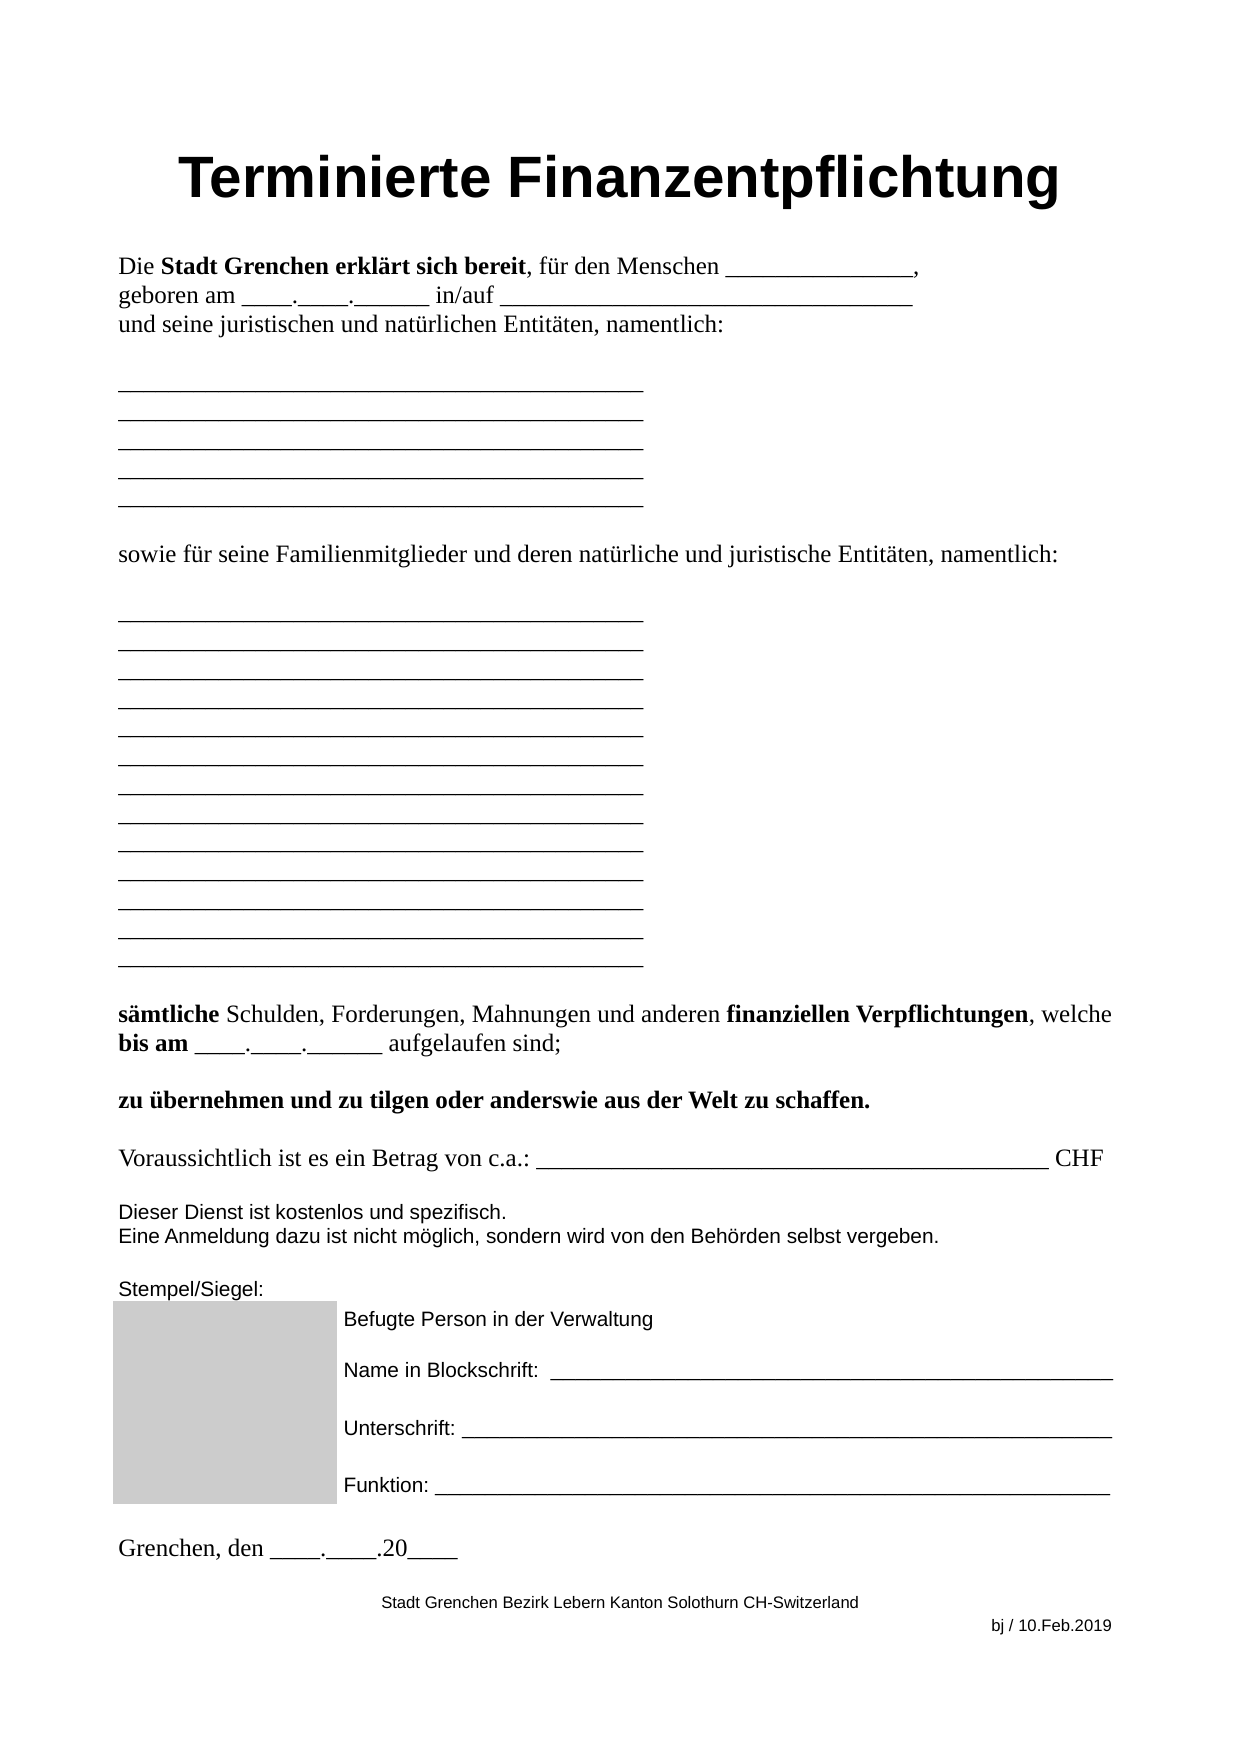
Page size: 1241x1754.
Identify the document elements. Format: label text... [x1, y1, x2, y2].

table_header Befugte Person in der Verwaltung Name in Blockschrift: _____________________________________________ Unterschrift: ____________________________________________________ Funktion: ______________________________________________________ [338, 1301, 1122, 1504]
text zu übernehmen und zu tilgen oder anderswie aus der Welt zu schaffen. [118, 1085, 1122, 1143]
text __________________________________________ [118, 941, 1122, 970]
title Terminierte Finanzentpflichtung [118, 143, 1122, 210]
text __________________________________________ [118, 683, 1122, 711]
text __________________________________________ [118, 596, 1122, 625]
text sowie für seine Familienmitglieder und deren natürliche und juristische Entitäten, namentlich: [118, 539, 1122, 568]
text __________________________________________ [118, 884, 1122, 913]
text Grenchen, den ____.____.20____ [118, 1533, 1122, 1561]
text __________________________________________ [118, 913, 1122, 941]
text __________________________________________ [118, 366, 1122, 395]
text Stempel/Siegel: [118, 1277, 1122, 1301]
text __________________________________________ [118, 453, 1122, 481]
table_header [113, 1301, 337, 1504]
text Die Stadt Grenchen erklärt sich bereit, für den Menschen _______________, geboren am ____.____.______ in/auf _________________________________ [118, 251, 1122, 309]
text __________________________________________ [118, 395, 1122, 424]
text __________________________________________ [118, 855, 1122, 884]
text Eine Anmeldung dazu ist nicht möglich, sondern wird von den Behörden selbst vergeben. [118, 1224, 1122, 1248]
text Voraussichtlich ist es ein Betrag von c.a.: _________________________________________ CHF [118, 1143, 1122, 1200]
text __________________________________________ [118, 826, 1122, 855]
text __________________________________________ [118, 654, 1122, 683]
text __________________________________________ [118, 798, 1122, 826]
text und seine juristischen und natürlichen Entitäten, namentlich: [118, 309, 1122, 338]
text __________________________________________ [118, 424, 1122, 453]
text sämtliche Schulden, Forderungen, Mahnungen und anderen finanziellen Verpflichtungen, welche bis am ____.____.______ aufgelaufen sind; [118, 999, 1122, 1056]
text __________________________________________ [118, 769, 1122, 798]
text __________________________________________ [118, 625, 1122, 654]
text Dieser Dienst ist kostenlos und spezifisch. [118, 1200, 1122, 1224]
text __________________________________________ [118, 711, 1122, 740]
text __________________________________________ [118, 481, 1122, 510]
text __________________________________________ [118, 740, 1122, 769]
